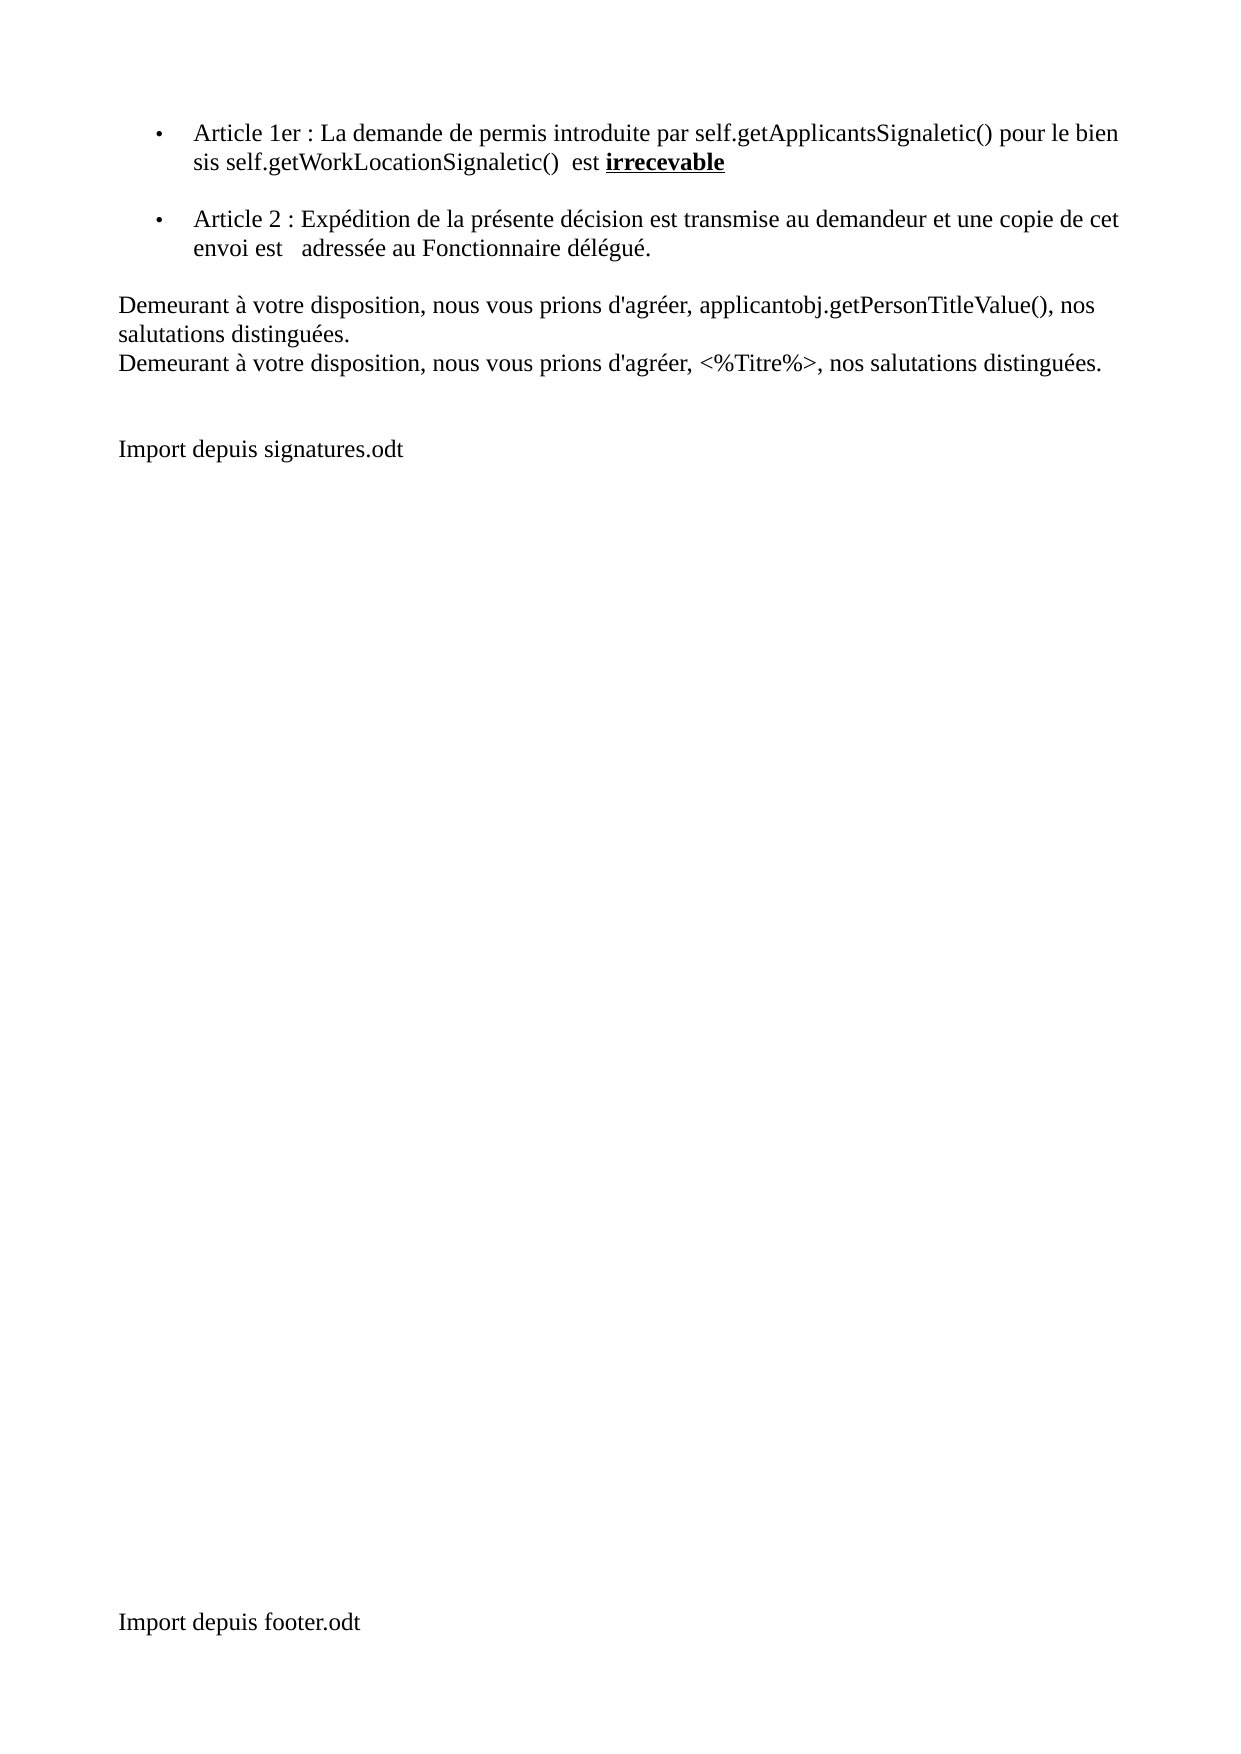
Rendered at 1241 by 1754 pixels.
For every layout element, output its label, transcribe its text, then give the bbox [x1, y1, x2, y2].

list Article 1er : La demande de permis introduite par self.getApplicantsSignaletic() pour le bien sis self.getWorkLocationSignaletic() est irrecevable [156, 118, 1122, 176]
list Article 2 : Expédition de la présente décision est transmise au demandeur et une copie de cet envoi est adressée au Fonctionnaire délégué. [156, 204, 1122, 262]
text Demeurant à votre disposition, nous vous prions d'agréer, applicantobj.getPersonTitleValue(), nos salutations distinguées. [118, 291, 1122, 348]
text Import depuis signatures.odt [118, 434, 1122, 463]
text Demeurant à votre disposition, nous vous prions d'agréer, <%Titre%>, nos salutations distinguées. [118, 348, 1122, 377]
